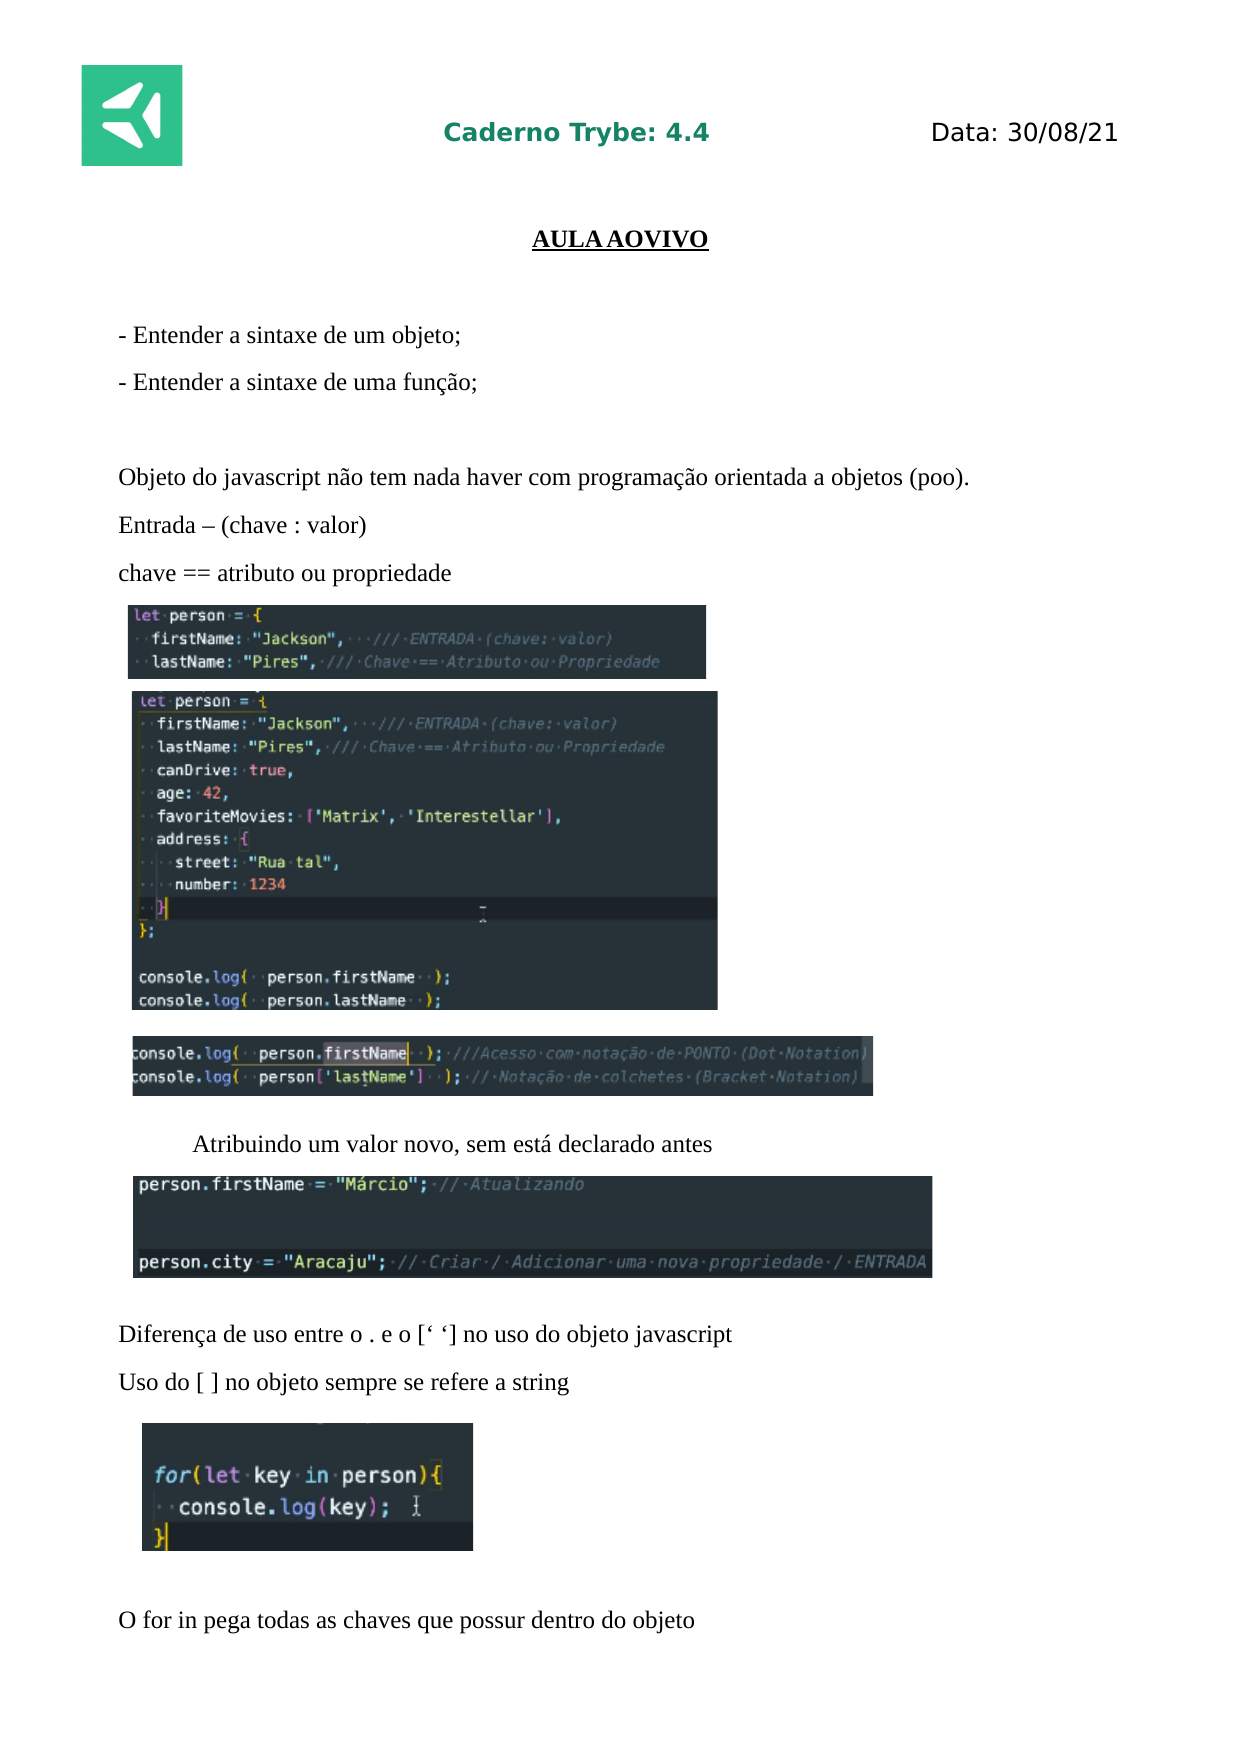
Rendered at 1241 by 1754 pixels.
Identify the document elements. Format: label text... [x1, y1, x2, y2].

picture [131, 691, 718, 1010]
text Uso do [ ] no objeto sempre se refere a string [118, 1367, 1122, 1396]
picture [127, 605, 707, 679]
text Atribuindo um valor novo, sem está declarado antes [118, 1129, 1122, 1158]
text AULA AOVIVO [118, 224, 1122, 253]
picture [81, 65, 183, 166]
text - Entender a sintaxe de uma função; [118, 367, 1122, 396]
text Objeto do javascript não tem nada haver com programação orientada a objetos (poo). [118, 462, 1122, 491]
text chave == atributo ou propriedade [118, 558, 1122, 586]
picture [132, 1036, 874, 1096]
text Diferença de uso entre o . e o [‘ ‘] no uso do objeto javascript [118, 1319, 1122, 1348]
text O for in pega todas as chaves que possur dentro do objeto [118, 1605, 1122, 1634]
text - Entender a sintaxe de um objeto; [118, 320, 1122, 348]
picture [142, 1423, 474, 1551]
text Entrada – (chave : valor) [118, 510, 1122, 539]
picture [133, 1176, 933, 1278]
